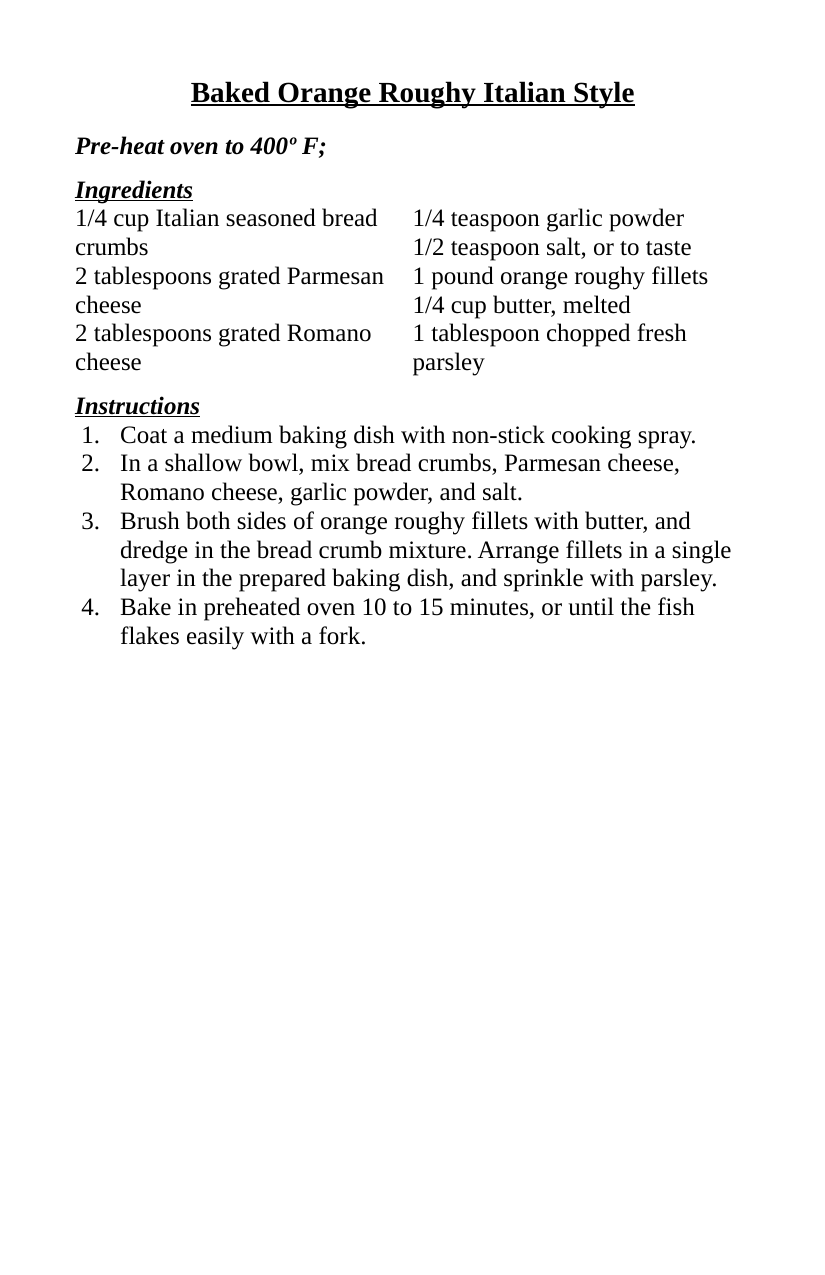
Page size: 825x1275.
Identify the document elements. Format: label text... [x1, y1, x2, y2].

subtitle Ingredients [75, 175, 750, 203]
text 1 tablespoon chopped fresh parsley [412, 318, 750, 376]
text 1/2 teaspoon salt, or to taste [412, 232, 750, 261]
list Brush both sides of orange roughy fillets with butter, and dredge in the bread crumb mixture. Arrange fillets in a single layer in the prepared baking dish, and sprinkle with parsley. [75, 506, 750, 592]
list Coat a medium baking dish with non-stick cooking spray. [75, 420, 750, 448]
text 2 tablespoons grated Parmesan cheese [75, 261, 412, 318]
subtitle Baked Orange Roughy Italian Style [75, 75, 750, 108]
list In a shallow bowl, mix bread crumbs, Parmesan cheese, Romano cheese, garlic powder, and salt. [75, 448, 750, 506]
text 1/4 cup butter, melted [412, 290, 750, 318]
subtitle Instructions [75, 391, 750, 420]
text 2 tablespoons grated Romano cheese [75, 318, 412, 376]
text 1 pound orange roughy fillets [412, 261, 750, 290]
list Bake in preheated oven 10 to 15 minutes, or until the fish flakes easily with a fork. [75, 592, 750, 650]
text 1/4 teaspoon garlic powder [412, 203, 750, 232]
subtitle Pre-heat oven to 400º F; [75, 131, 750, 160]
text 1/4 cup Italian seasoned bread crumbs [75, 203, 412, 261]
